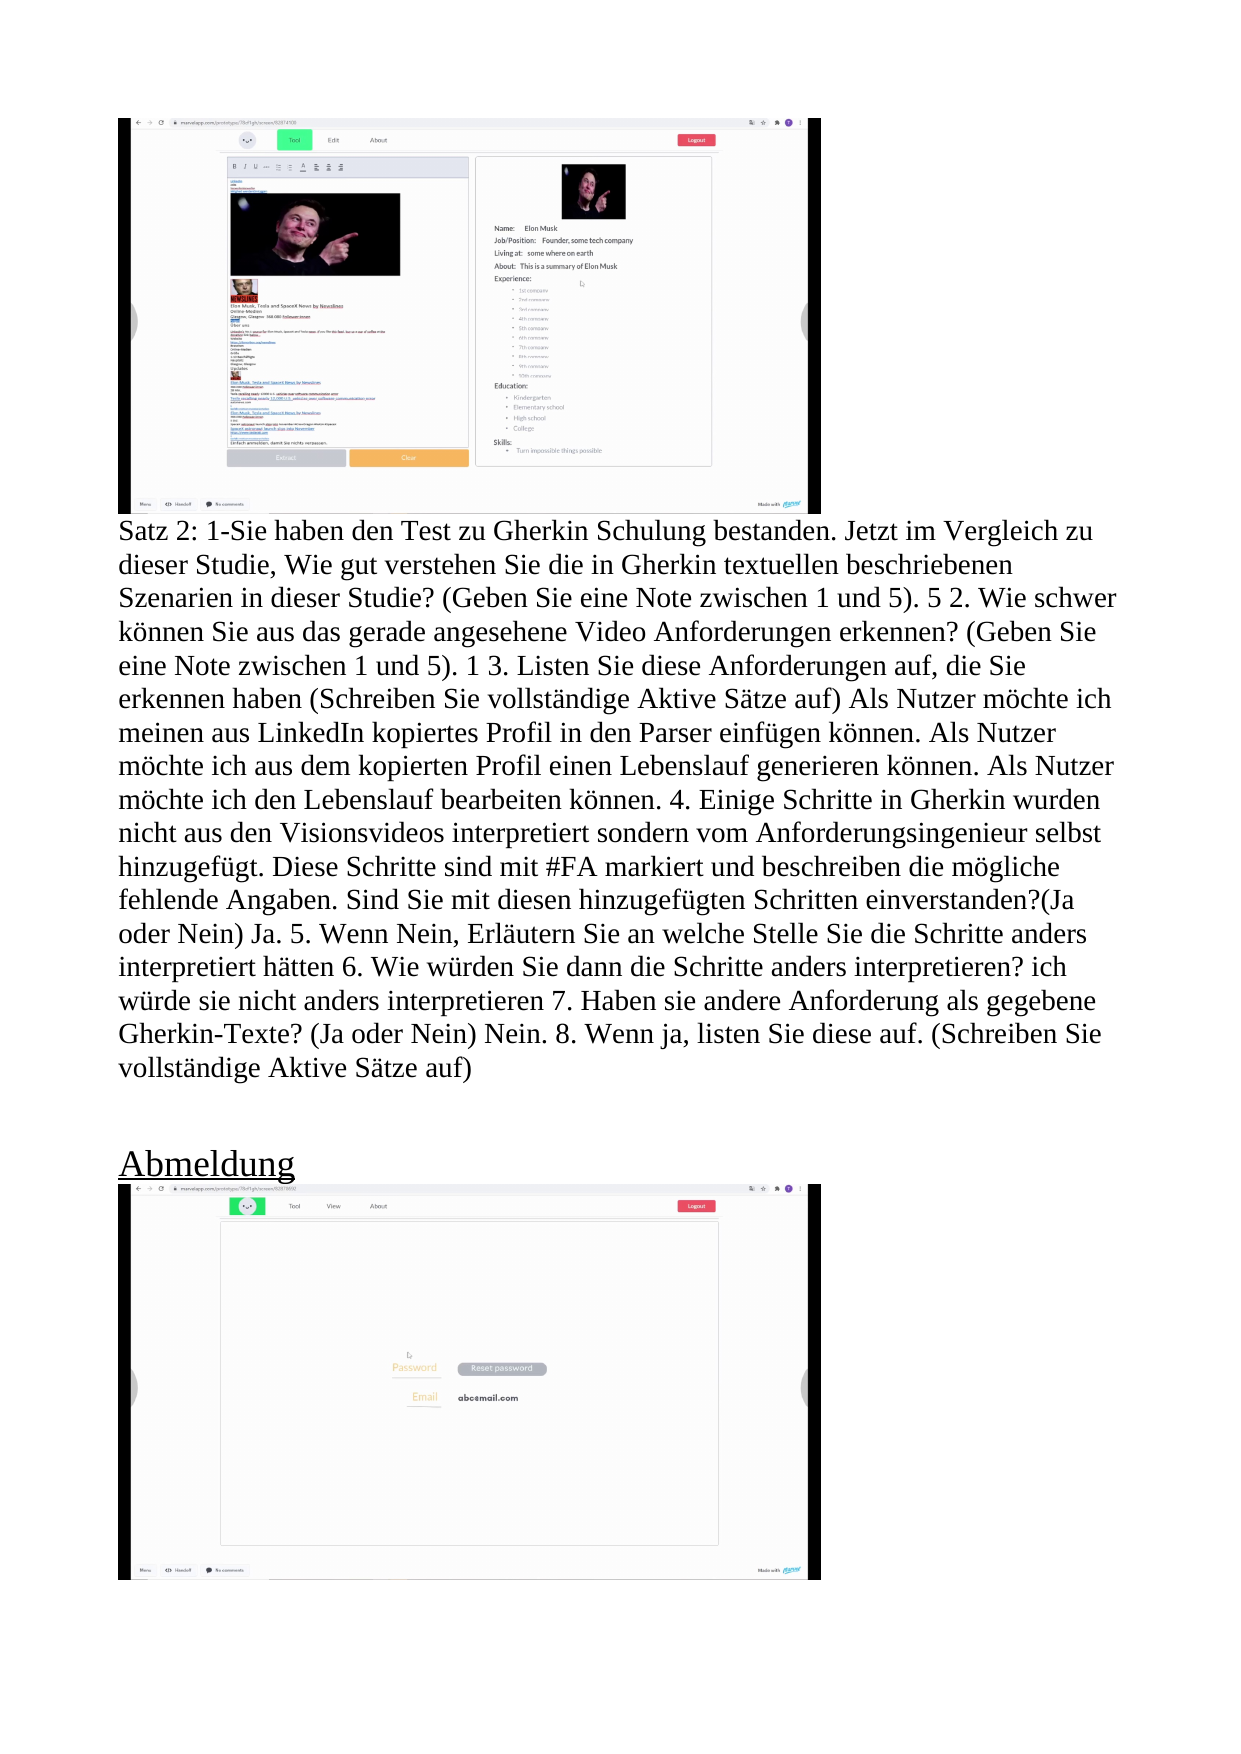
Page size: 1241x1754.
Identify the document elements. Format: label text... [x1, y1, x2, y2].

subtitle Abmeldung [118, 1141, 1122, 1184]
picture [118, 1184, 821, 1580]
picture [118, 118, 821, 514]
text Satz 2: 1-Sie haben den Test zu Gherkin Schulung bestanden. Jetzt im Vergleich zu dieser Studie, Wie gut verstehen Sie die in Gherkin textuellen beschriebenen Szenarien in dieser Studie? (Geben Sie eine Note zwischen 1 und 5). 5 2. Wie schwer können Sie aus das gerade angesehene Video Anforderungen erkennen? (Geben Sie eine Note zwischen 1 und 5). 1 3. Listen Sie diese Anforderungen auf, die Sie erkennen haben (Schreiben Sie vollständige Aktive Sätze auf) Als Nutzer möchte ich meinen aus LinkedIn kopiertes Profil in den Parser einfügen können. Als Nutzer möchte ich aus dem kopierten Profil einen Lebenslauf generieren können. Als Nutzer möchte ich den Lebenslauf bearbeiten können. 4. Einige Schritte in Gherkin wurden nicht aus den Visionsvideos interpretiert sondern vom Anforderungsingenieur selbst hinzugefügt. Diese Schritte sind mit #FA markiert und beschreiben die mögliche fehlende Angaben. Sind Sie mit diesen hinzugefügten Schritten einverstanden?(Ja oder Nein) Ja. 5. Wenn Nein, Erläutern Sie an welche Stelle Sie die Schritte anders interpretiert hätten 6. Wie würden Sie dann die Schritte anders interpretieren? ich würde sie nicht anders interpretieren 7. Haben sie andere Anforderung als gegebene Gherkin-Texte? (Ja oder Nein) Nein. 8. Wenn ja, listen Sie diese auf. (Schreiben Sie vollständige Aktive Sätze auf) [118, 513, 1122, 1084]
